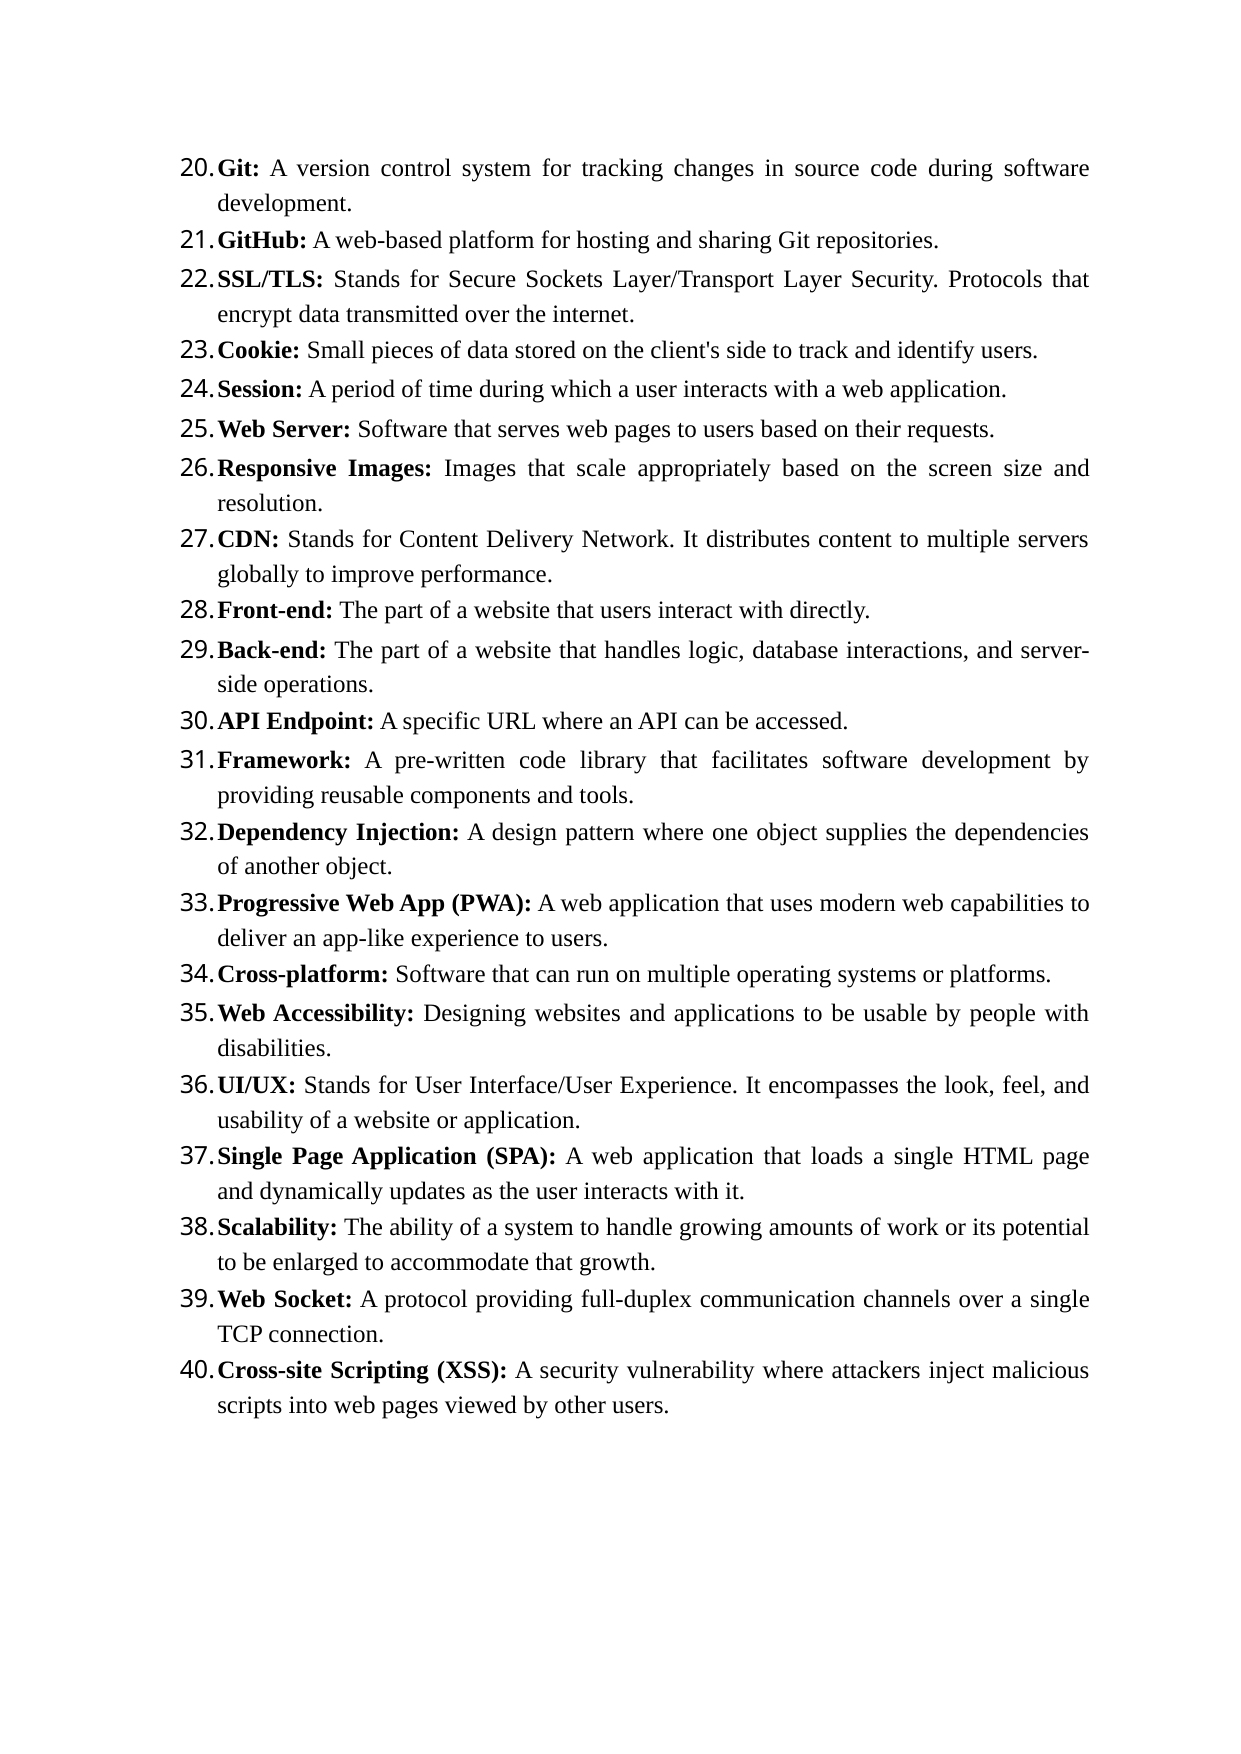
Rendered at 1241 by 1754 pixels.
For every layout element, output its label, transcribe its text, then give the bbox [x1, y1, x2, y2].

list Cross-platform: Software that can run on multiple operating systems or platforms. [179, 956, 1090, 990]
list Single Page Application (SPA): A web application that loads a single HTML page and dynamically updates as the user interacts with it. [179, 1138, 1090, 1205]
list Session: A period of time during which a user interacts with a web application. [179, 371, 1090, 405]
list Progressive Web App (PWA): A web application that uses modern web capabilities to deliver an app-like experience to users. [179, 884, 1090, 952]
list Web Socket: A protocol providing full-duplex communication channels over a single TCP connection. [179, 1280, 1090, 1347]
list Front-end: The part of a website that users interact with directly. [179, 592, 1090, 626]
list Back-end: The part of a website that handles logic, database interactions, and server-side operations. [179, 631, 1090, 698]
list Framework: A pre-written code library that facilitates software development by providing reusable components and tools. [179, 742, 1090, 809]
list GitHub: A web-based platform for hosting and sharing Git repositories. [179, 221, 1090, 255]
list Responsive Images: Images that scale appropriately based on the screen size and resolution. [179, 449, 1090, 516]
list Web Accessibility: Designing websites and applications to be usable by people with disabilities. [179, 995, 1090, 1062]
list Web Server: Software that serves web pages to users based on their requests. [179, 410, 1090, 444]
list UI/UX: Stands for User Interface/User Experience. It encompasses the look, feel, and usability of a website or application. [179, 1066, 1090, 1133]
list API Endpoint: A specific URL where an API can be accessed. [179, 703, 1090, 737]
list Dependency Injection: A design pattern where one object supplies the dependencies of another object. [179, 813, 1090, 880]
list Cookie: Small pieces of data stored on the client's side to track and identify users. [179, 332, 1090, 366]
list Cross-site Scripting (XSS): A security vulnerability where attackers inject malicious scripts into web pages viewed by other users. [179, 1352, 1090, 1419]
list Git: A version control system for tracking changes in source code during software development. [179, 150, 1090, 217]
list Scalability: The ability of a system to handle growing amounts of work or its potential to be enlarged to accommodate that growth. [179, 1209, 1090, 1276]
list SSL/TLS: Stands for Secure Sockets Layer/Transport Layer Security. Protocols that encrypt data transmitted over the internet. [179, 261, 1090, 328]
list CDN: Stands for Content Delivery Network. It distributes content to multiple servers globally to improve performance. [179, 521, 1090, 588]
